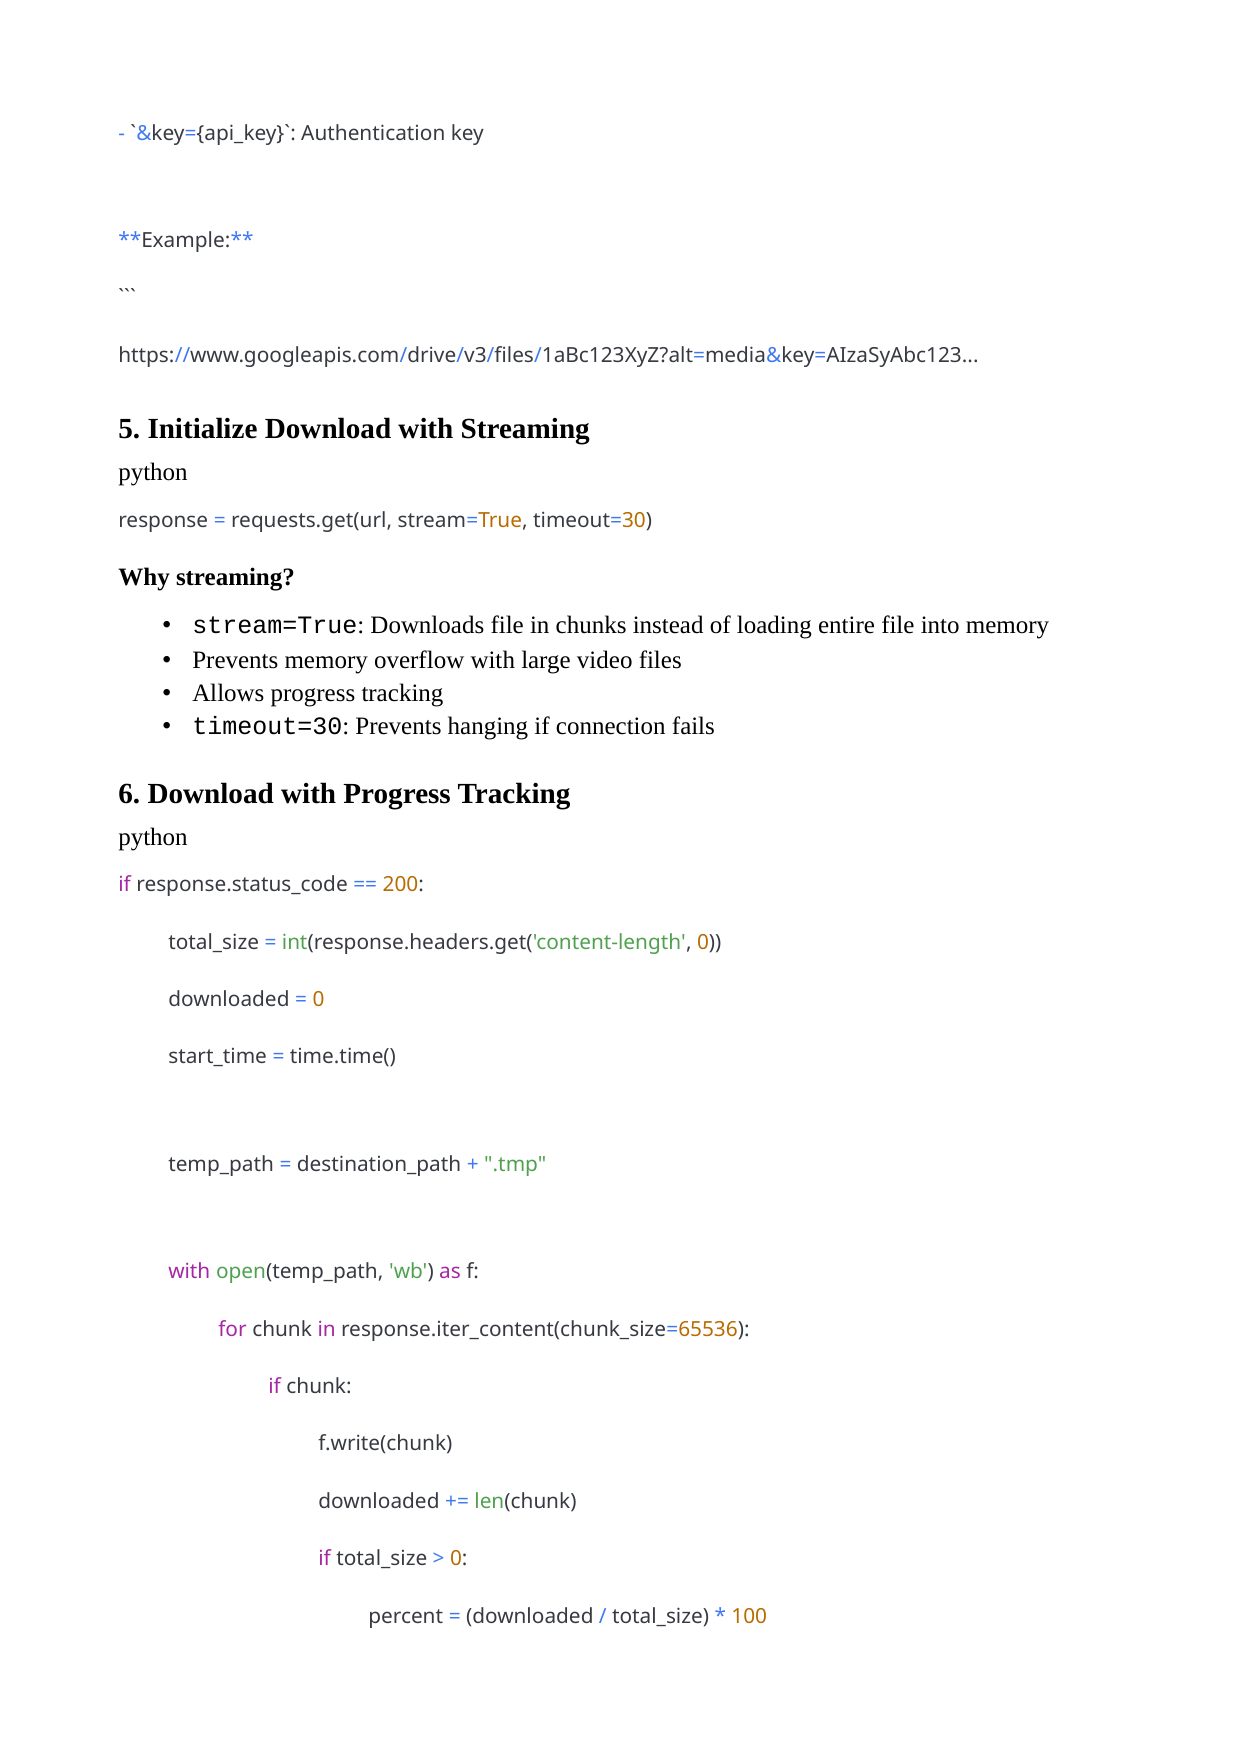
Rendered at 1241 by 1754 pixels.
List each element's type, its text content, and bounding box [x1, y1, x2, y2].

list stream=True: Downloads file in chunks instead of loading entire file into memory [162, 610, 1122, 641]
text python [118, 457, 1122, 486]
subtitle 5. Initialize Download with Streaming [118, 411, 1122, 445]
list Allows progress tracking [162, 678, 1122, 707]
text start_time = time.time() [118, 1042, 1122, 1070]
text f.write(chunk) [118, 1428, 1122, 1457]
text **Example:** [118, 225, 1122, 254]
text https://www.googleapis.com/drive/v3/files/1aBc123XyZ?alt=media&key=AIzaSyAbc123... [118, 340, 1122, 368]
text for chunk in response.iter_content(chunk_size=65536): [118, 1314, 1122, 1342]
text if chunk: [118, 1371, 1122, 1400]
text downloaded = 0 [118, 984, 1122, 1013]
text - `&key={api_key}`: Authentication key [118, 118, 1122, 147]
text if response.status_code == 200: [118, 869, 1122, 898]
text temp_path = destination_path + ".tmp" [118, 1149, 1122, 1177]
text downloaded += len(chunk) [118, 1486, 1122, 1514]
text python [118, 822, 1122, 851]
text Why streaming? [118, 562, 1122, 591]
text response = requests.get(url, stream=True, timeout=30) [118, 505, 1122, 533]
text if total_size > 0: [118, 1543, 1122, 1572]
text percent = (downloaded / total_size) * 100 [118, 1601, 1122, 1629]
subtitle 6. Download with Progress Tracking [118, 776, 1122, 809]
text ``` [118, 282, 1122, 311]
list timeout=30: Prevents hanging if connection fails [162, 711, 1122, 742]
text total_size = int(response.headers.get('content-length', 0)) [118, 927, 1122, 955]
text with open(temp_path, 'wb') as f: [118, 1256, 1122, 1285]
list Prevents memory overflow with large video files [162, 645, 1122, 674]
